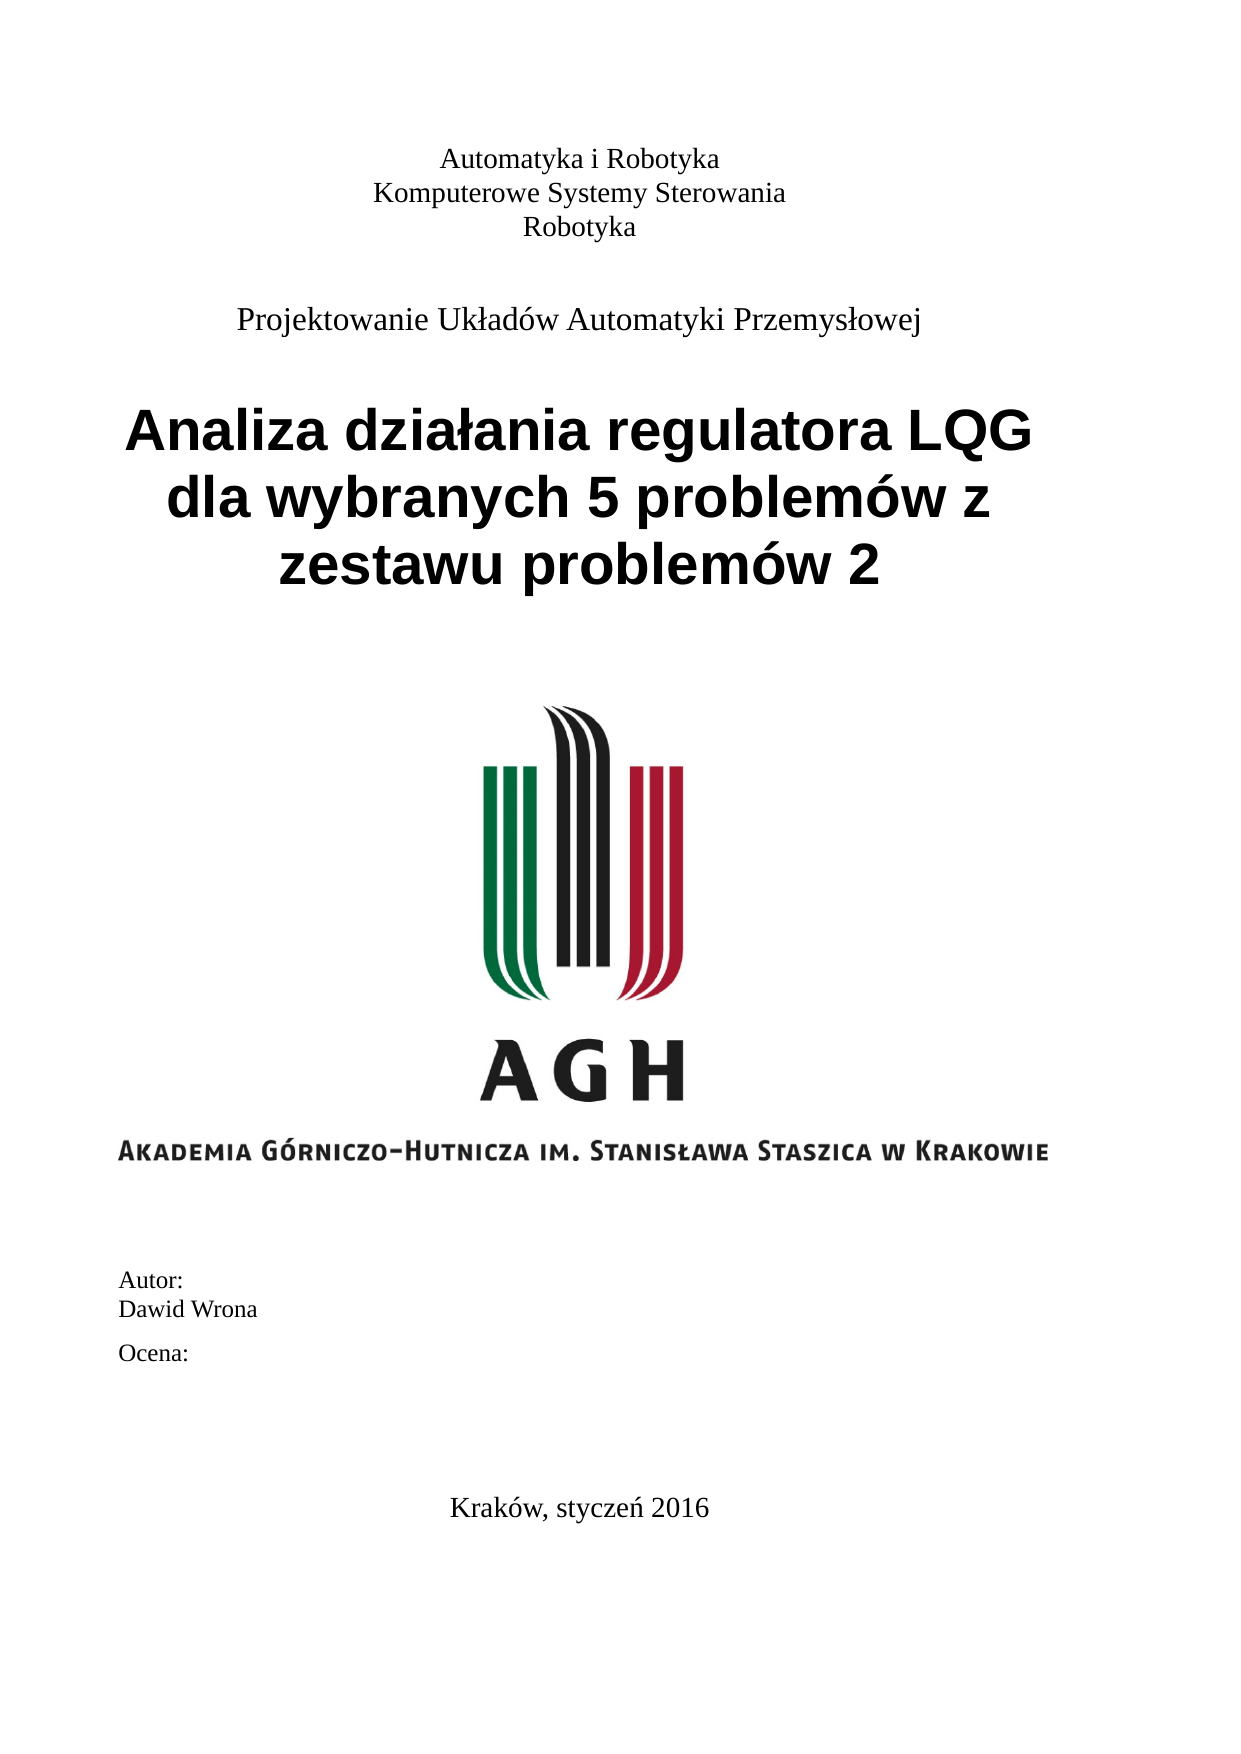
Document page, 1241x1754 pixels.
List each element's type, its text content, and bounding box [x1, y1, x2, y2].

table_cell Ocena: [107, 1330, 1052, 1403]
table_header Automatyka i Robotyka Komputerowe Systemy Sterowania Robotyka [107, 118, 1052, 266]
table_cell Kraków, styczeń 2016 [107, 1404, 1052, 1609]
table_cell Autor: Dawid Wrona [107, 1258, 1052, 1330]
table_cell Projektowanie Układów Automatyki Przemysłowej [107, 266, 1052, 371]
table_cell [107, 609, 1052, 1258]
table_cell Analiza działania regulatora LQG dla wybranych 5 problemów z zestawu problemów 2 [107, 371, 1052, 609]
picture [118, 706, 1048, 1161]
